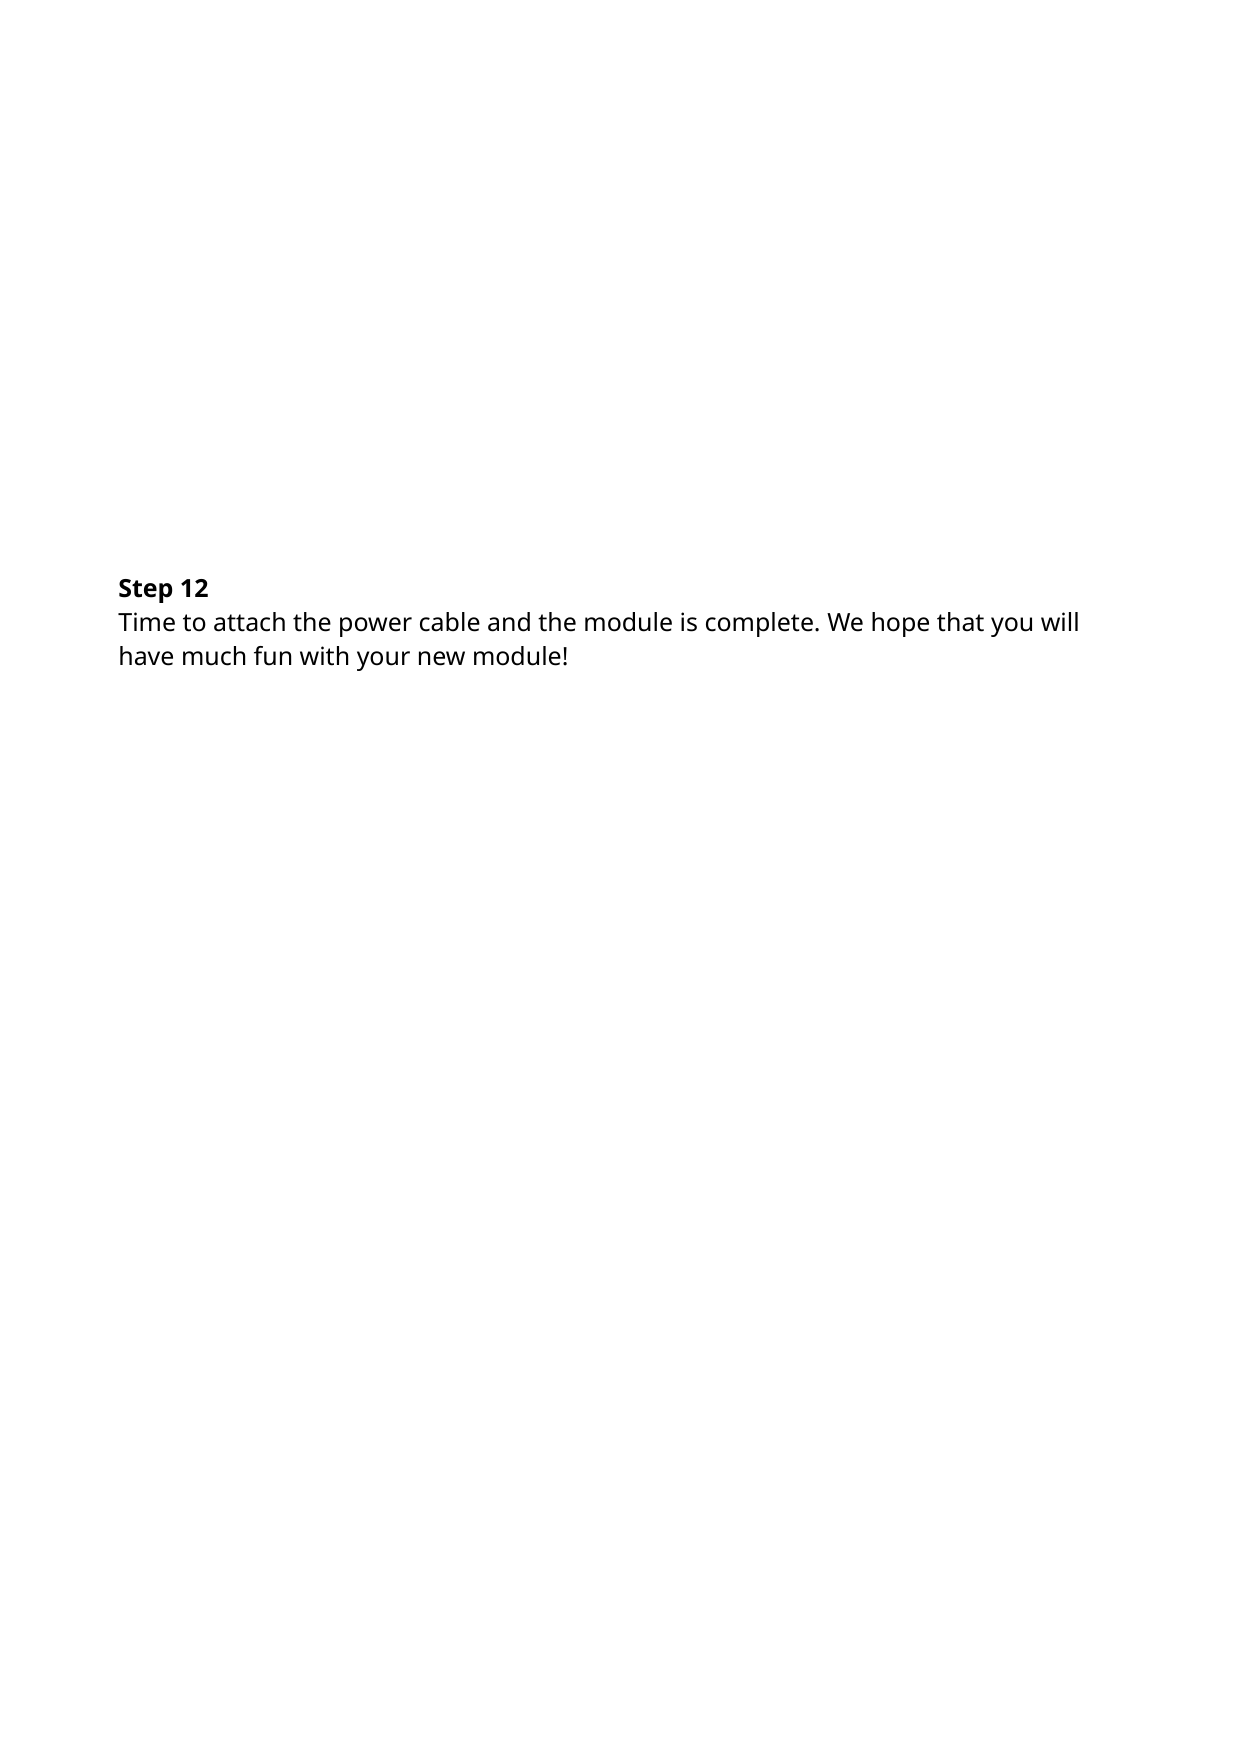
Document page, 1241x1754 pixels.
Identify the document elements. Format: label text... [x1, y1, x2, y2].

text Time to attach the power cable and the module is complete. We hope that you will have much fun with your new module! [118, 605, 1122, 673]
text Step 12 [118, 571, 1122, 605]
